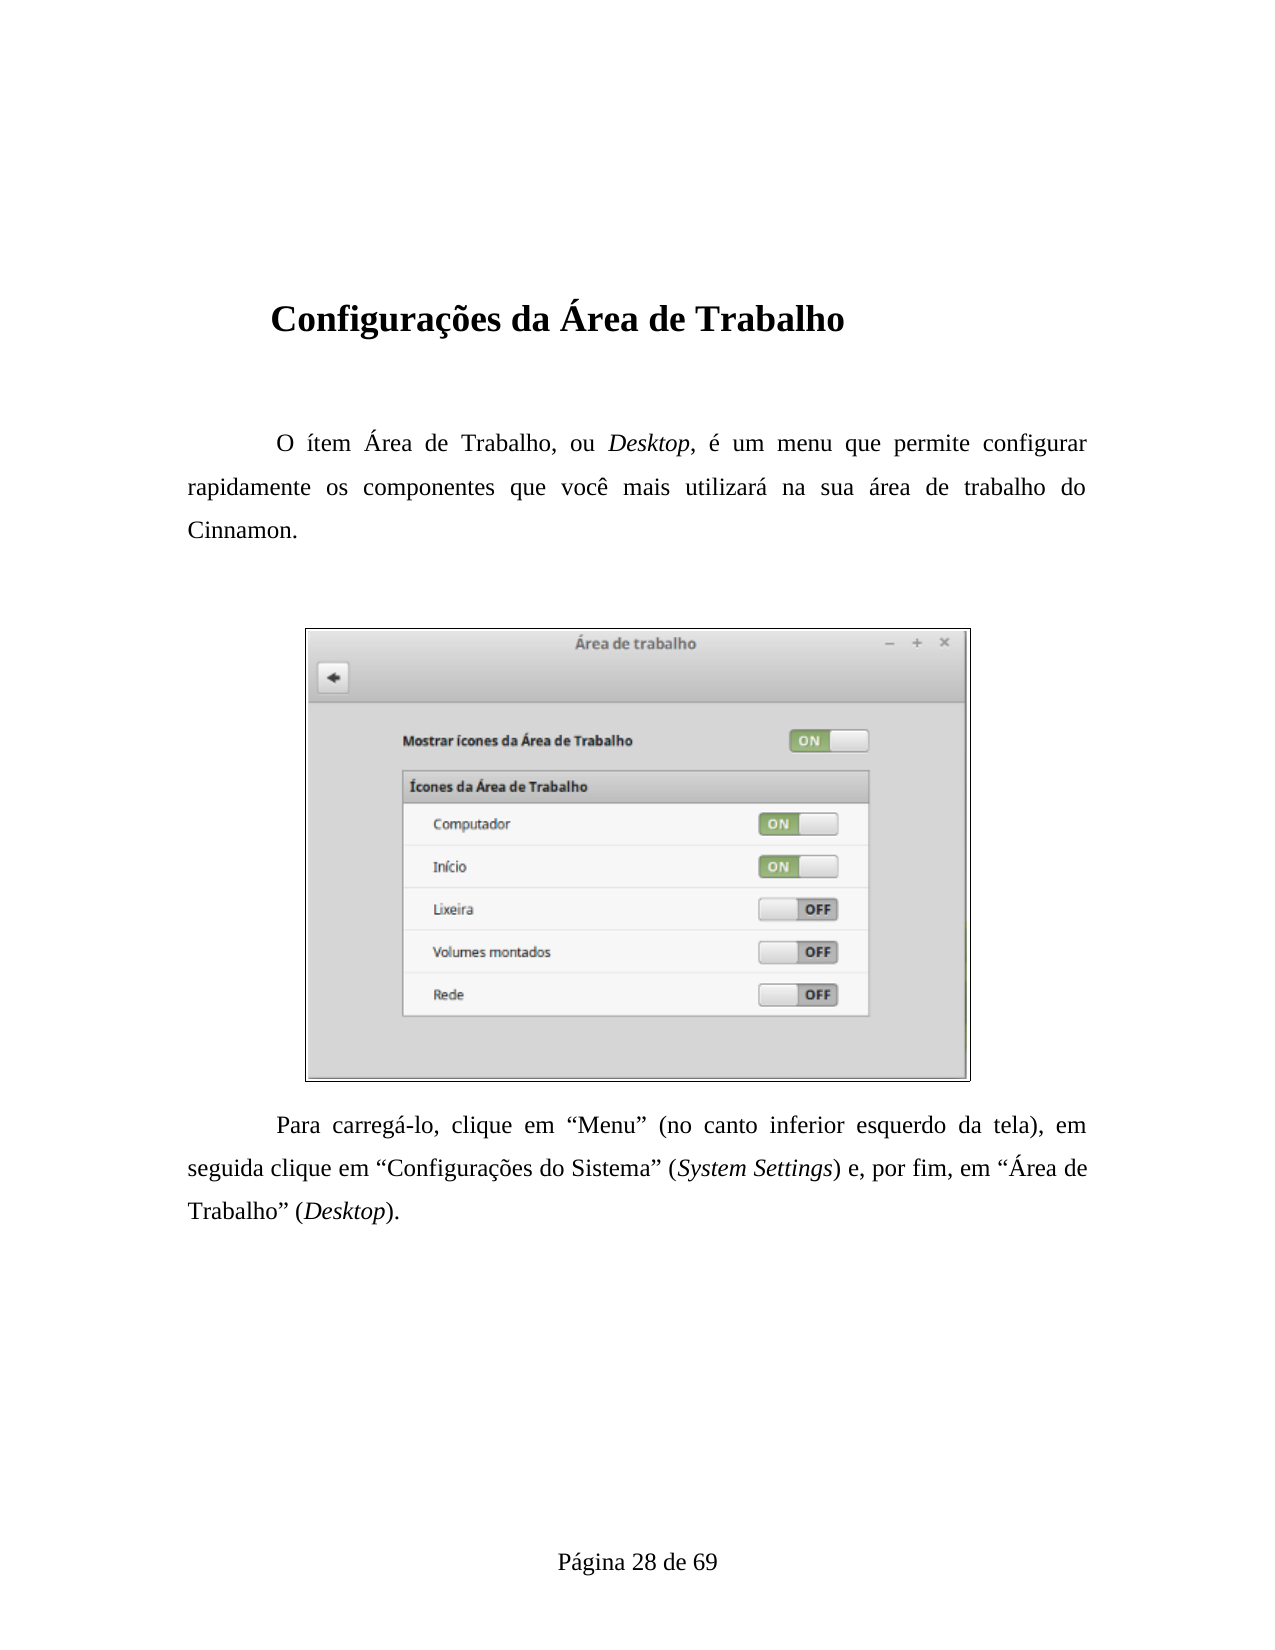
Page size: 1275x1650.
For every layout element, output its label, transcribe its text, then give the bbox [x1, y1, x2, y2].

picture [308, 631, 967, 1079]
subtitle Configurações da Área de Trabalho [229, 297, 1087, 340]
text Para carregá-lo, clique em “Menu” (no canto inferior esquerdo da tela), em seguida clique em “Configurações do Sistema” (System Settings) e, por fim, em “Área de Trabalho” (Desktop). [187, 1110, 1087, 1225]
text O ítem Área de Trabalho, ou Desktop, é um menu que permite configurar rapidamente os componentes que você mais utilizará na sua área de trabalho do Cinnamon. [187, 428, 1087, 543]
